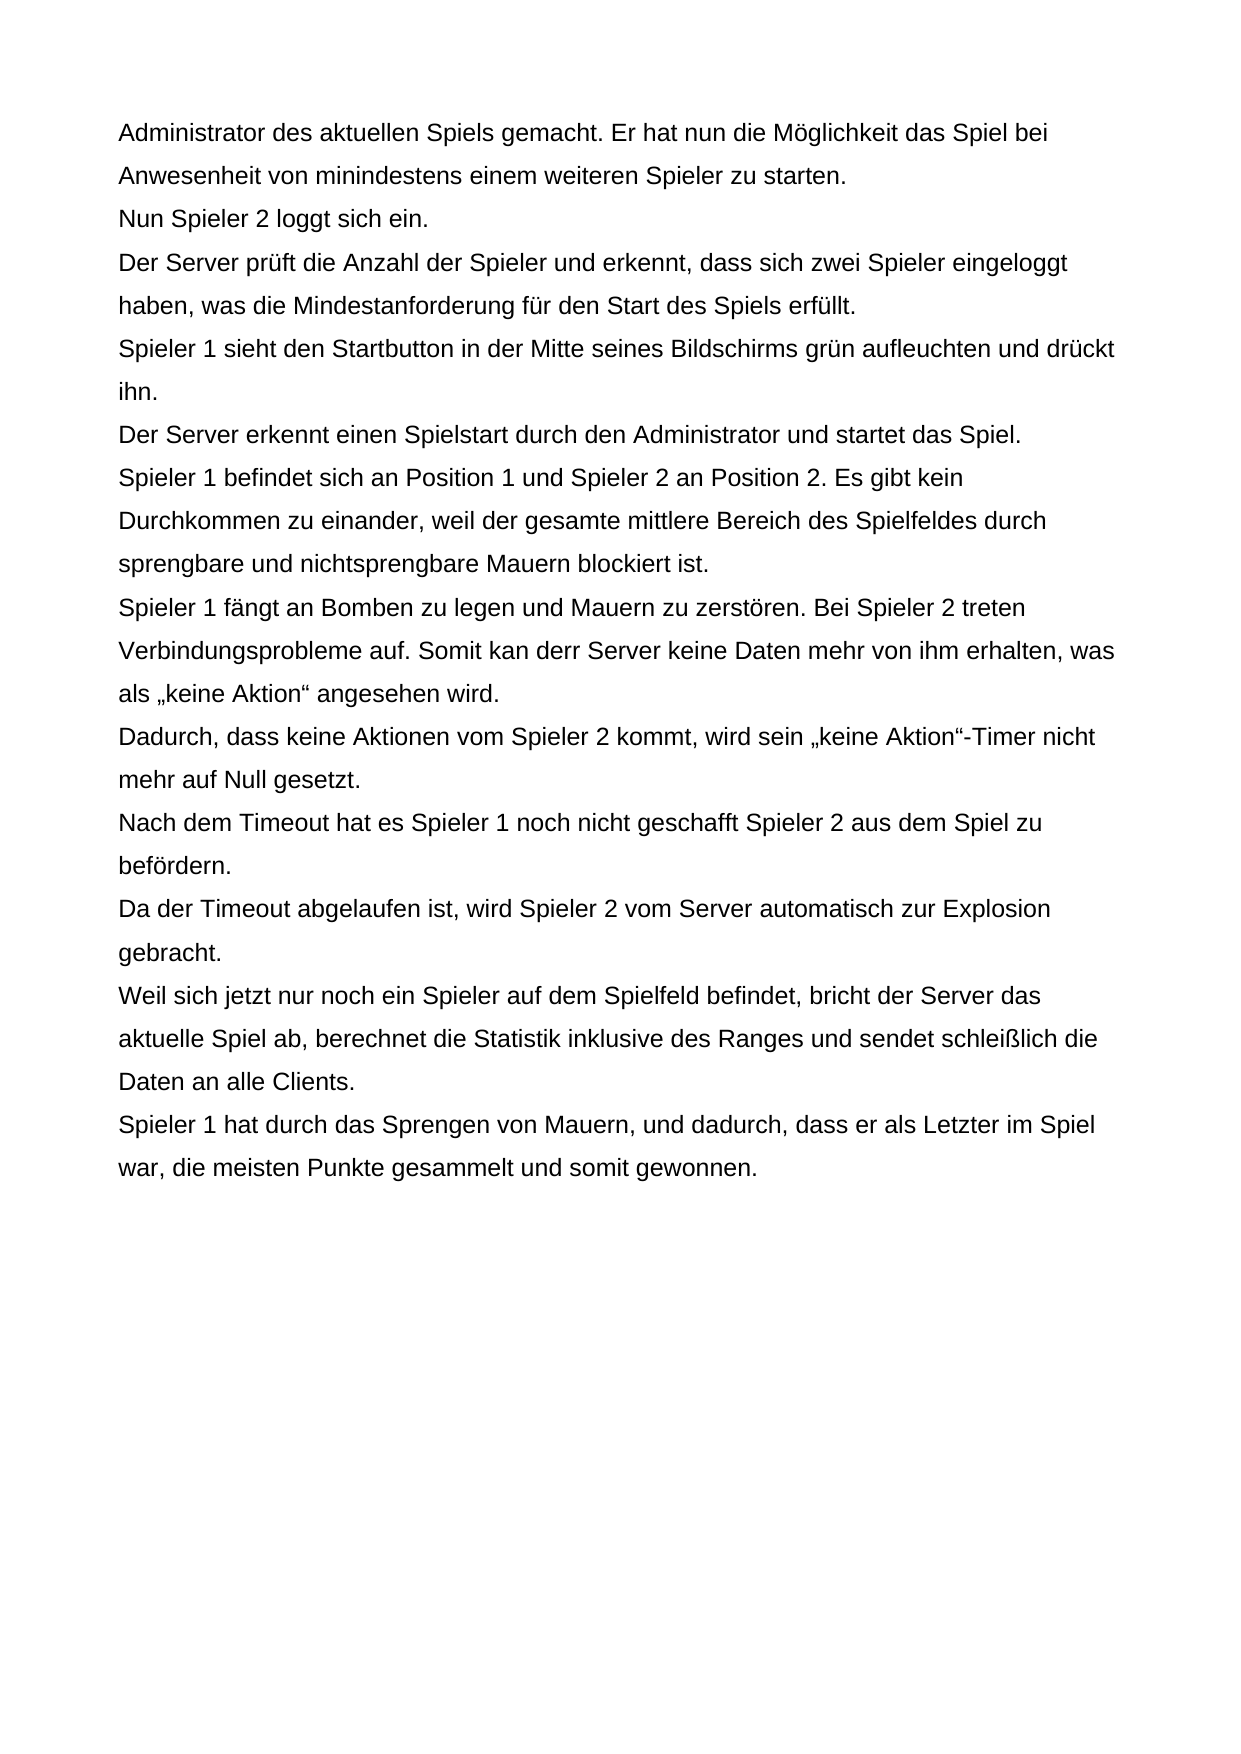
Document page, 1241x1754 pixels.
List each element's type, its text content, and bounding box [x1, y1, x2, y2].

text Der Server erkennt einen Spielstart durch den Administrator und startet das Spiel. Spieler 1 befindet sich an Position 1 und Spieler 2 an Position 2. Es gibt kein Durchkommen zu einander, weil der gesamte mittlere Bereich des Spielfeldes durch sprengbare und nichtsprengbare Mauern blockiert ist. Spieler 1 fängt an Bomben zu legen und Mauern zu zerstören. Bei Spieler 2 treten Verbindungsprobleme auf. Somit kan derr Server keine Daten mehr von ihm erhalten, was als „keine Aktion“ angesehen wird. Dadurch, dass keine Aktionen vom Spieler 2 kommt, wird sein „keine Aktion“-Timer nicht mehr auf Null gesetzt. Nach dem Timeout hat es Spieler 1 noch nicht geschafft Spieler 2 aus dem Spiel zu befördern. Da der Timeout abgelaufen ist, wird Spieler 2 vom Server automatisch zur Explosion gebracht. Weil sich jetzt nur noch ein Spieler auf dem Spielfeld befindet, bricht der Server das aktuelle Spiel ab, berechnet die Statistik inklusive des Ranges und sendet schleißlich die Daten an alle Clients. Spieler 1 hat durch das Sprengen von Mauern, und dadurch, dass er als Letzter im Spiel war, die meisten Punkte gesammelt und somit gewonnen. [118, 420, 1122, 1182]
text Administrator des aktuellen Spiels gemacht. Er hat nun die Möglichkeit das Spiel bei Anwesenheit von minindestens einem weiteren Spieler zu starten. Nun Spieler 2 loggt sich ein. Der Server prüft die Anzahl der Spieler und erkennt, dass sich zwei Spieler eingeloggt haben, was die Mindestanforderung für den Start des Spiels erfüllt. Spieler 1 sieht den Startbutton in der Mitte seines Bildschirms grün aufleuchten und drückt ihn. [118, 118, 1122, 406]
